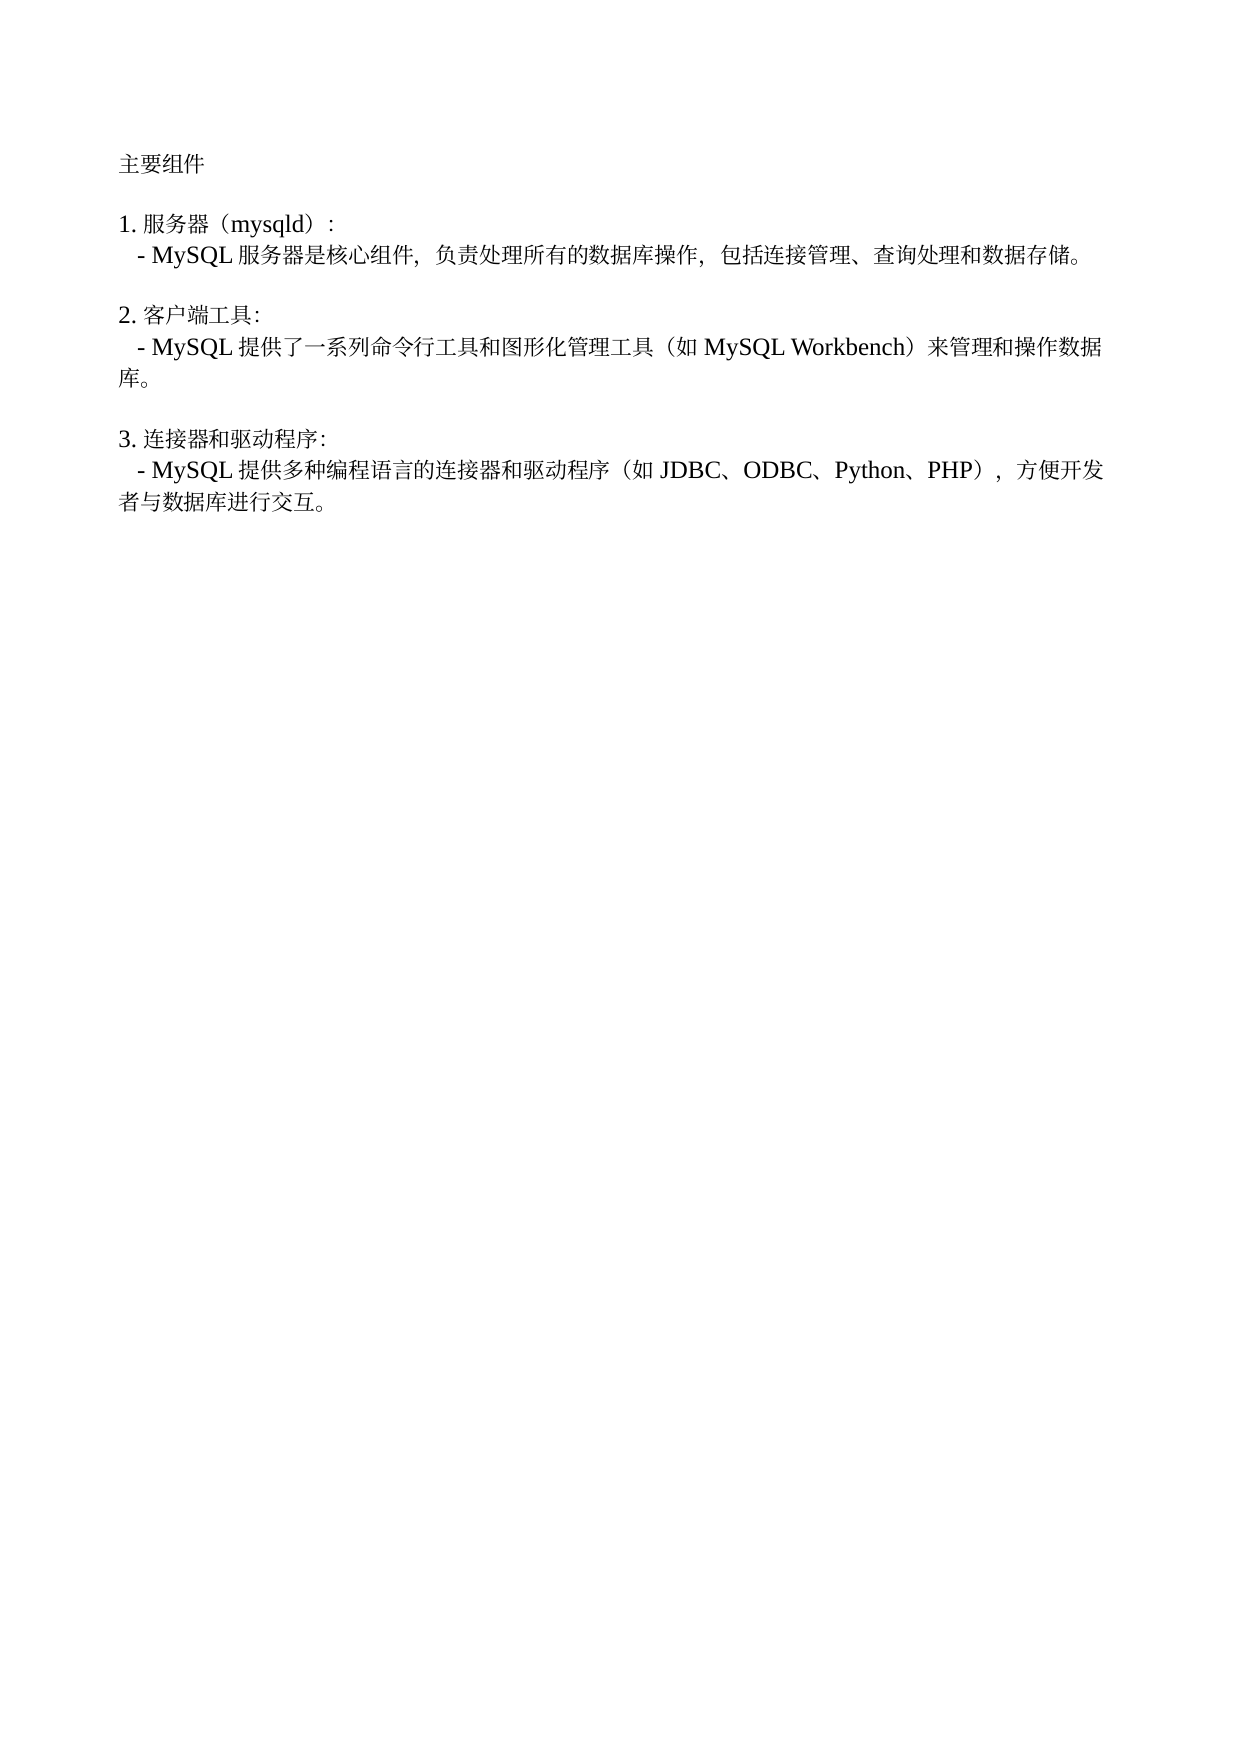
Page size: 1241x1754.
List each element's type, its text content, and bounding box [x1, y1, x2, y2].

text 1. 服务器（mysqld）： [118, 207, 1122, 238]
text 2. 客户端工具： [118, 299, 1122, 330]
text 主要组件 [118, 147, 1122, 178]
text - MySQL 提供多种编程语言的连接器和驱动程序（如 JDBC、ODBC、Python、PHP），方便开发者与数据库进行交互。 [118, 453, 1122, 516]
text - MySQL 服务器是核心组件，负责处理所有的数据库操作，包括连接管理、查询处理和数据存储。 [118, 238, 1122, 270]
text 3. 连接器和驱动程序： [118, 422, 1122, 453]
text - MySQL 提供了一系列命令行工具和图形化管理工具（如 MySQL Workbench）来管理和操作数据库。 [118, 330, 1122, 393]
